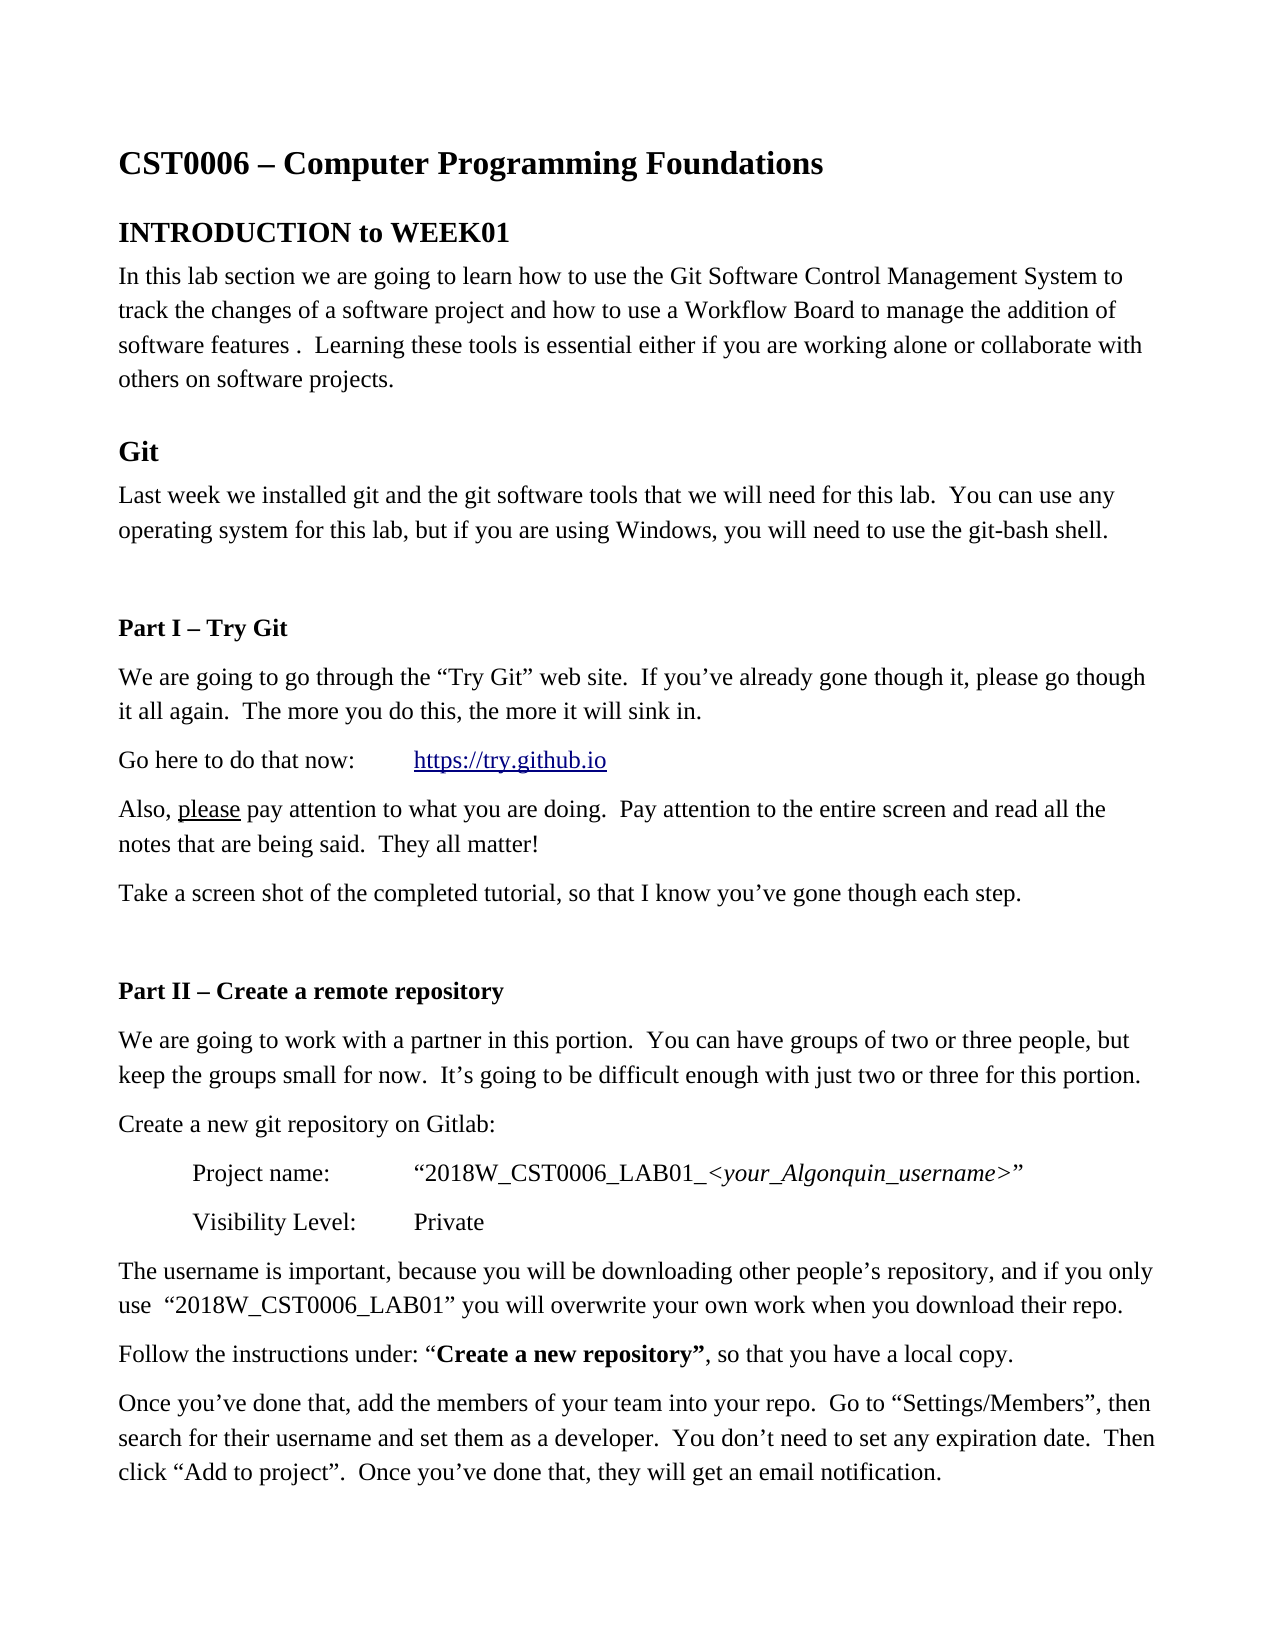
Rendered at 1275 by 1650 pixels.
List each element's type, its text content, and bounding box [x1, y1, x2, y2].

text Create a new git repository on Gitlab: [118, 1109, 1157, 1137]
text Part I – Try Git [118, 613, 1157, 642]
text Also, please pay attention to what you are doing. Pay attention to the entire screen and read all the notes that are being said. They all matter! [118, 794, 1157, 858]
text In this lab section we are going to learn how to use the Git Software Control Management System to track the changes of a software project and how to use a Workflow Board to manage the addition of software features . Learning these tools is essential either if you are working alone or collaborate with others on software projects. [118, 261, 1157, 393]
text Take a screen shot of the completed tutorial, so that I know you’ve gone though each step. [118, 878, 1157, 907]
text Last week we installed git and the git software tools that we will need for this lab. You can use any operating system for this lab, but if you are using Windows, you will need to use the git-bash shell. [118, 480, 1157, 543]
text We are going to go through the “Try Git” web site. If you’ve already gone though it, please go though it all again. The more you do this, the more it will sink in. [118, 662, 1157, 725]
subtitle Git [118, 434, 1157, 468]
subtitle INTRODUCTION to WEEK01 [118, 215, 1157, 248]
text Project name: “2018W_CST0006_LAB01_<your_Algonquin_username>” [118, 1158, 1157, 1187]
text We are going to work with a partner in this portion. You can have groups of two or three people, but keep the groups small for now. It’s going to be difficult enough with just two or three for this portion. [118, 1025, 1157, 1088]
text Follow the instructions under: “Create a new repository”, so that you have a local copy. [118, 1339, 1157, 1368]
text Part II – Create a remote repository [118, 976, 1157, 1005]
text Visibility Level: Private [118, 1207, 1157, 1236]
text The username is important, because you will be downloading other people’s repository, and if you only use “2018W_CST0006_LAB01” you will overwrite your own work when you download their repo. [118, 1256, 1157, 1319]
subtitle CST0006 – Computer Programming Foundations [118, 143, 1157, 181]
text Once you’ve done that, add the members of your team into your repo. Go to “Settings/Members”, then search for their username and set them as a developer. You don’t need to set any expiration date. Then click “Add to project”. Once you’ve done that, they will get an email notification. [118, 1388, 1157, 1486]
text Go here to do that now: https://try.github.io [118, 745, 1157, 774]
